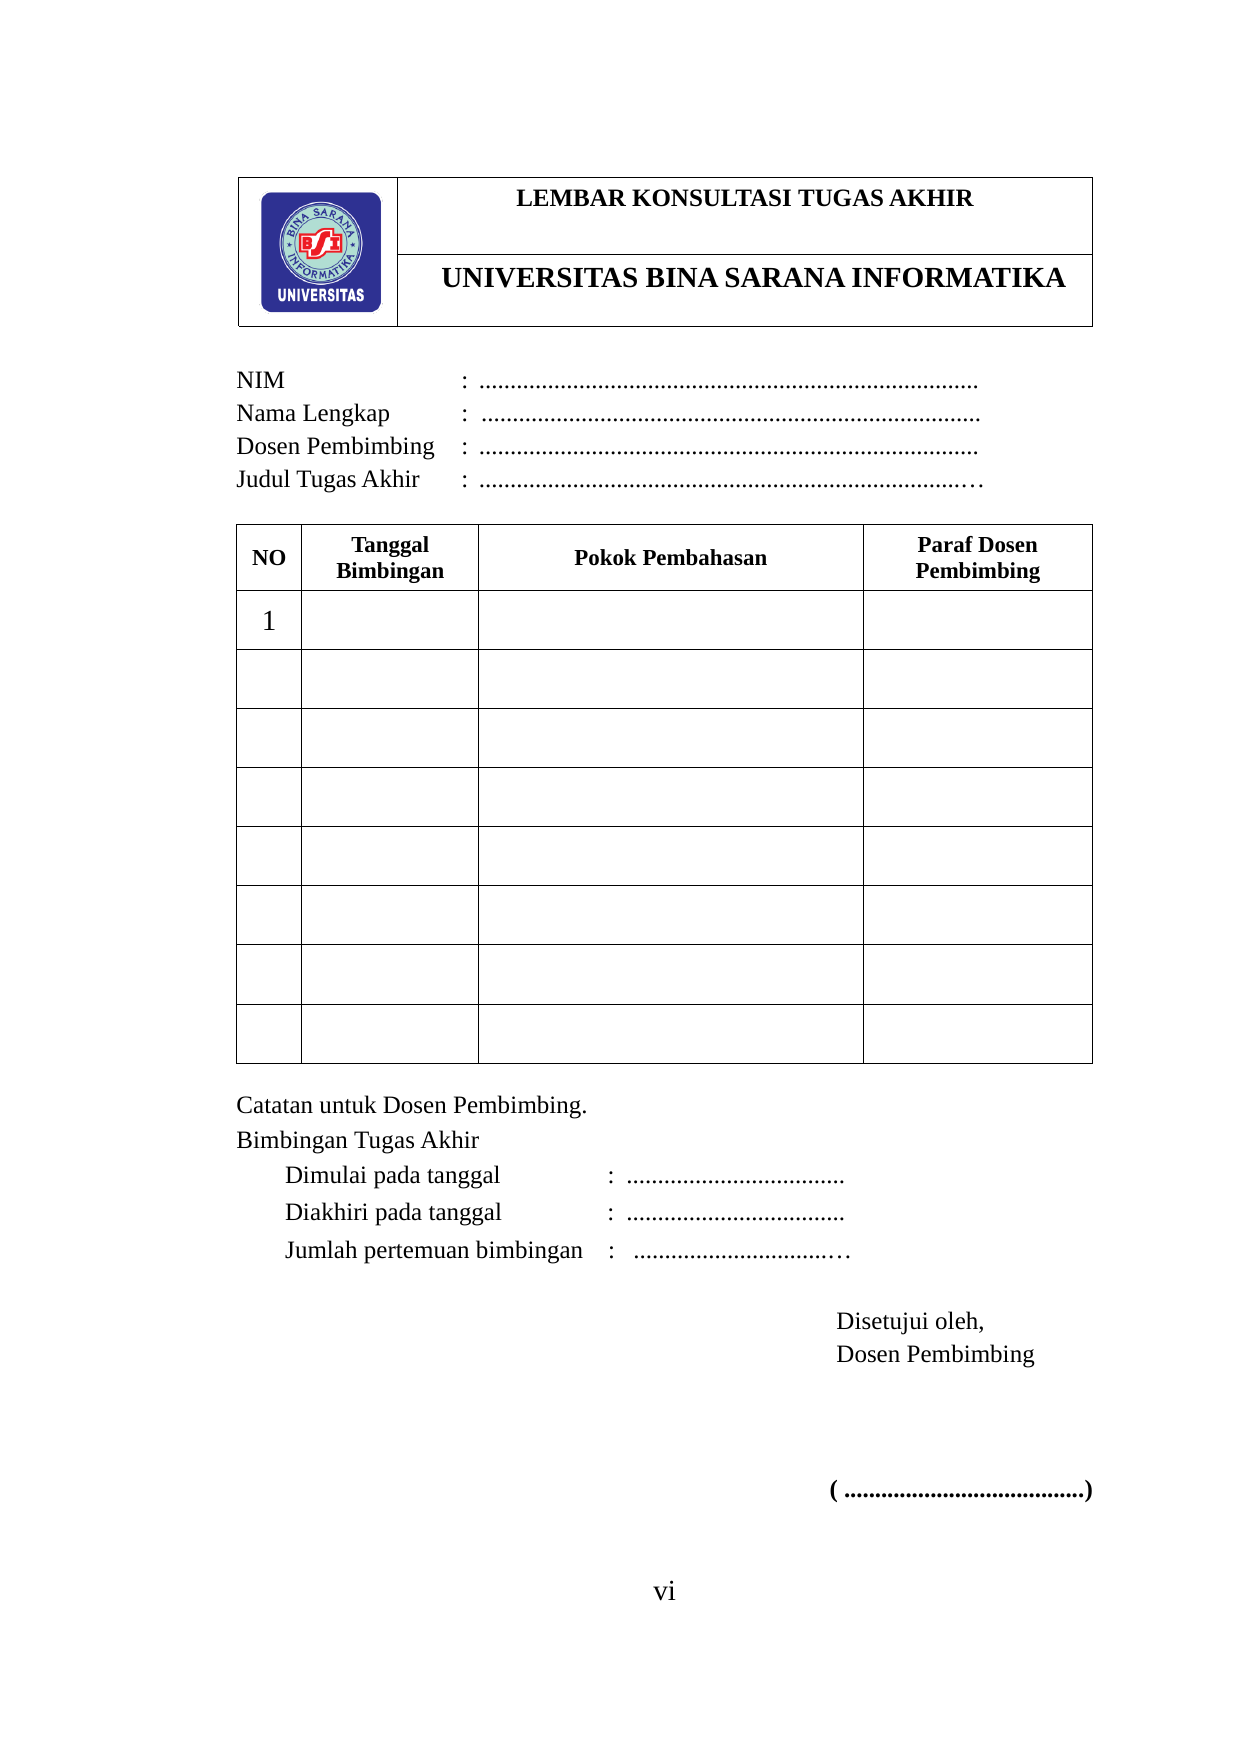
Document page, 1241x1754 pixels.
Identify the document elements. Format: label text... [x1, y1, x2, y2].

table_cell [237, 1005, 301, 1062]
table_cell [479, 1005, 863, 1062]
text  Diakhiri pada tanggal : ................................... [236, 1197, 1008, 1226]
table_cell [864, 1005, 1092, 1062]
table_cell [302, 709, 478, 767]
table_cell [479, 768, 863, 826]
table_cell [302, 1005, 478, 1062]
table_cell [479, 945, 863, 1003]
text Nama Lengkap : ................................................................................ [236, 398, 1093, 426]
table_cell UNIVERSITAS BINA SARANA INFORMATIKA [398, 255, 1092, 326]
text Dosen Pembimbing [236, 1339, 1093, 1368]
table_cell [237, 709, 301, 767]
text Catatan untuk Dosen Pembimbing. [236, 1091, 1008, 1119]
table_cell [479, 886, 863, 944]
text Dosen Pembimbing : ................................................................................ [236, 431, 1093, 459]
table_cell [864, 591, 1092, 649]
table_cell [237, 827, 301, 885]
table_header LEMBAR KONSULTASI TUGAS AKHIR [398, 178, 1092, 254]
table_header Pokok Pembahasan [479, 525, 863, 590]
table_header Tanggal Bimbingan [302, 525, 478, 590]
table_cell [864, 709, 1092, 767]
text NIM : ................................................................................ [236, 365, 1093, 393]
table_cell [302, 945, 478, 1003]
table_cell [237, 650, 301, 708]
text Bimbingan Tugas Akhir [236, 1126, 1008, 1154]
table_cell [479, 650, 863, 708]
text Disetujui oleh, [236, 1306, 1093, 1335]
text  Jumlah pertemuan bimbingan : ...............................… [236, 1234, 1008, 1264]
table_cell [479, 709, 863, 767]
table_cell 1 [237, 591, 301, 649]
text ( .......................................) [236, 1473, 1093, 1503]
table_cell [302, 650, 478, 708]
table_cell [237, 886, 301, 944]
table_cell [237, 945, 301, 1003]
table_cell [864, 945, 1092, 1003]
table_cell [864, 650, 1092, 708]
table_cell [302, 827, 478, 885]
text  Dimulai pada tanggal : ................................... [236, 1161, 1008, 1189]
table_cell [302, 591, 478, 649]
table_cell [479, 591, 863, 649]
table_header [239, 178, 397, 326]
table_header Paraf Dosen Pembimbing [864, 525, 1092, 590]
table_cell [302, 886, 478, 944]
table_cell [864, 768, 1092, 826]
table_cell [864, 886, 1092, 944]
table_cell [302, 768, 478, 826]
text Judul Tugas Akhir : .............................................................................… [236, 464, 1093, 492]
table_cell [864, 827, 1092, 885]
table_cell [479, 827, 863, 885]
table_header NO [237, 525, 301, 590]
table_cell [237, 768, 301, 826]
